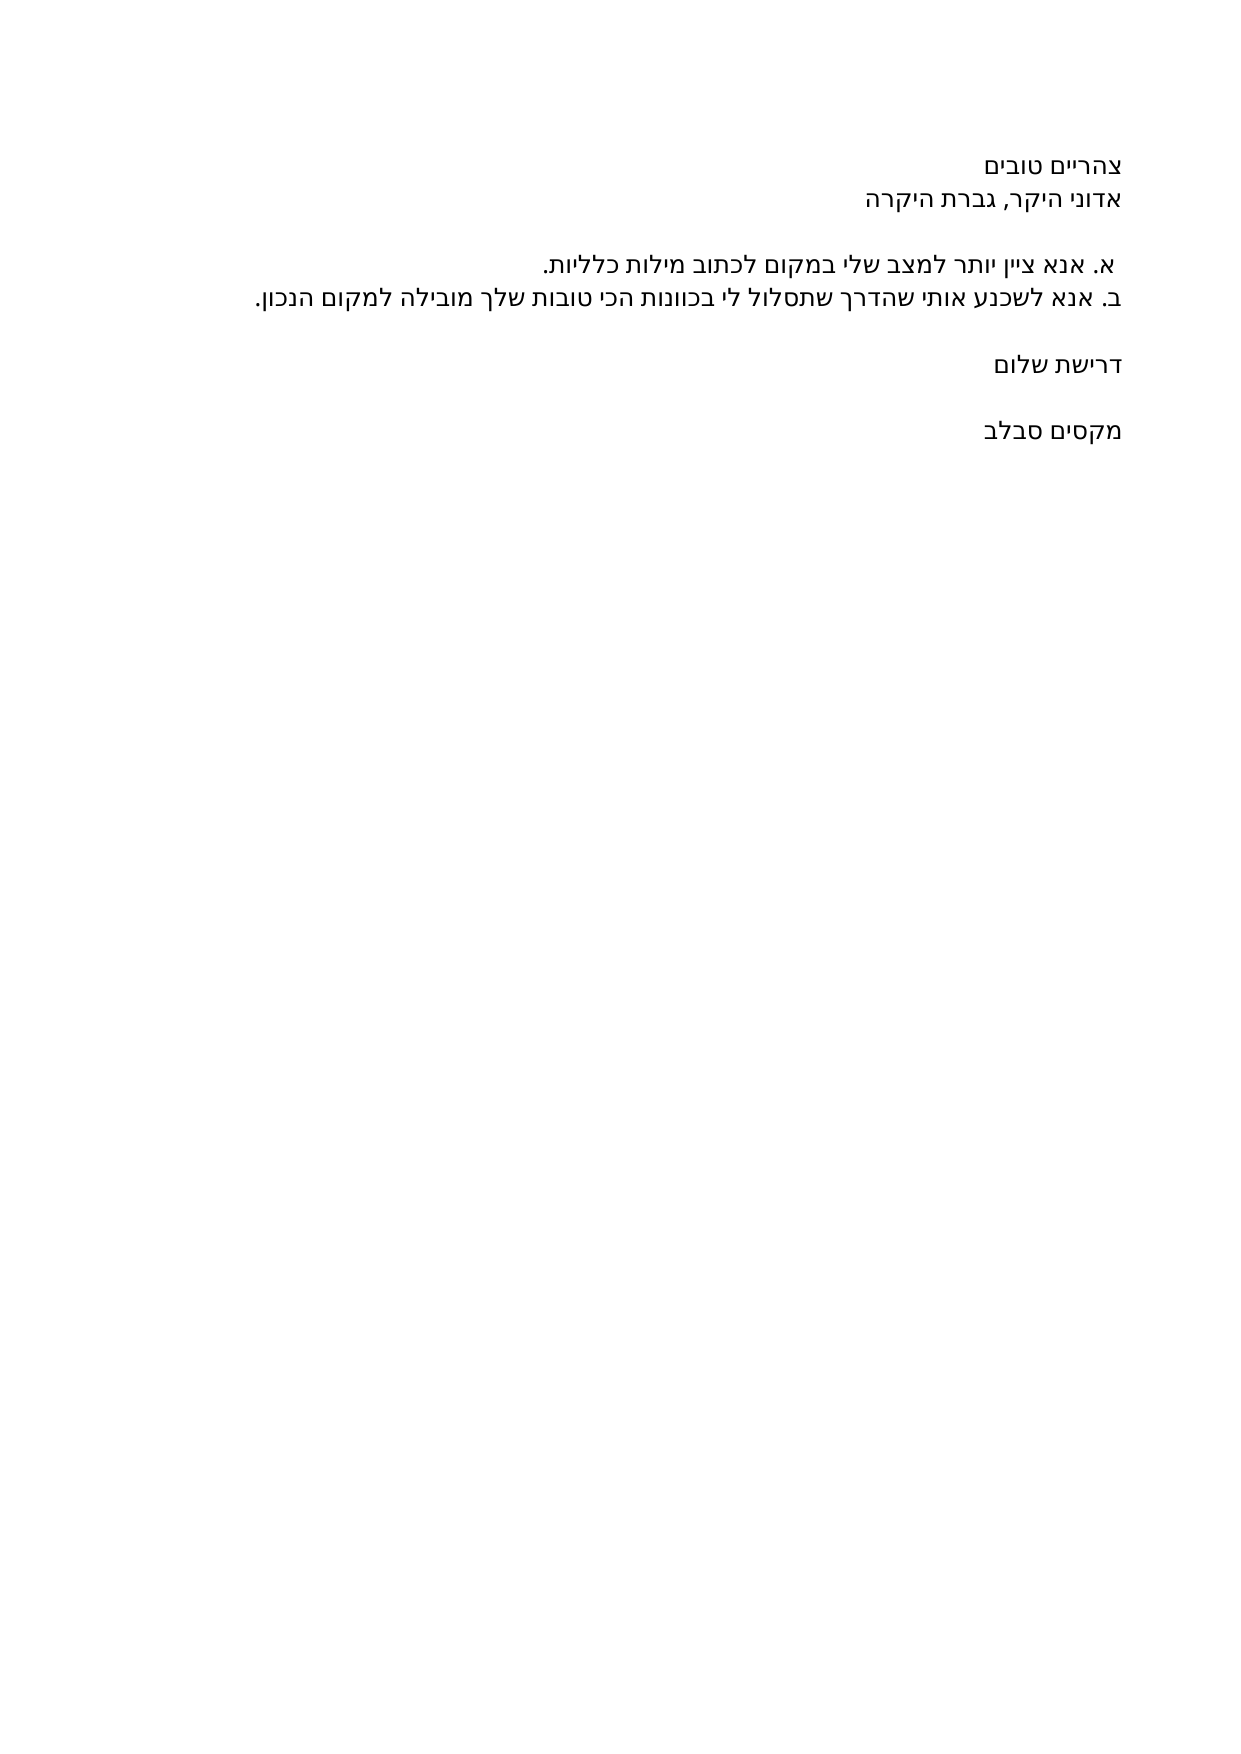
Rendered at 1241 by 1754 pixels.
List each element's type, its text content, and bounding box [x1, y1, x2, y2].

text דרישת שלום [118, 351, 1122, 383]
text ב. אנא לשכנע אותי שהדרך שתסלול לי בכוונות הכי טובות שלך מובילה למקום הנכון. ד [118, 284, 1122, 317]
text מקסים סבלב [118, 417, 1122, 450]
text צהריים טובים [118, 152, 1122, 185]
text אדוני היקר, גברת היקרה [118, 185, 1122, 217]
text א. אנא ציין יותר למצב שלי במקום לכתוב מילות כלליות. דגה [118, 251, 1122, 284]
